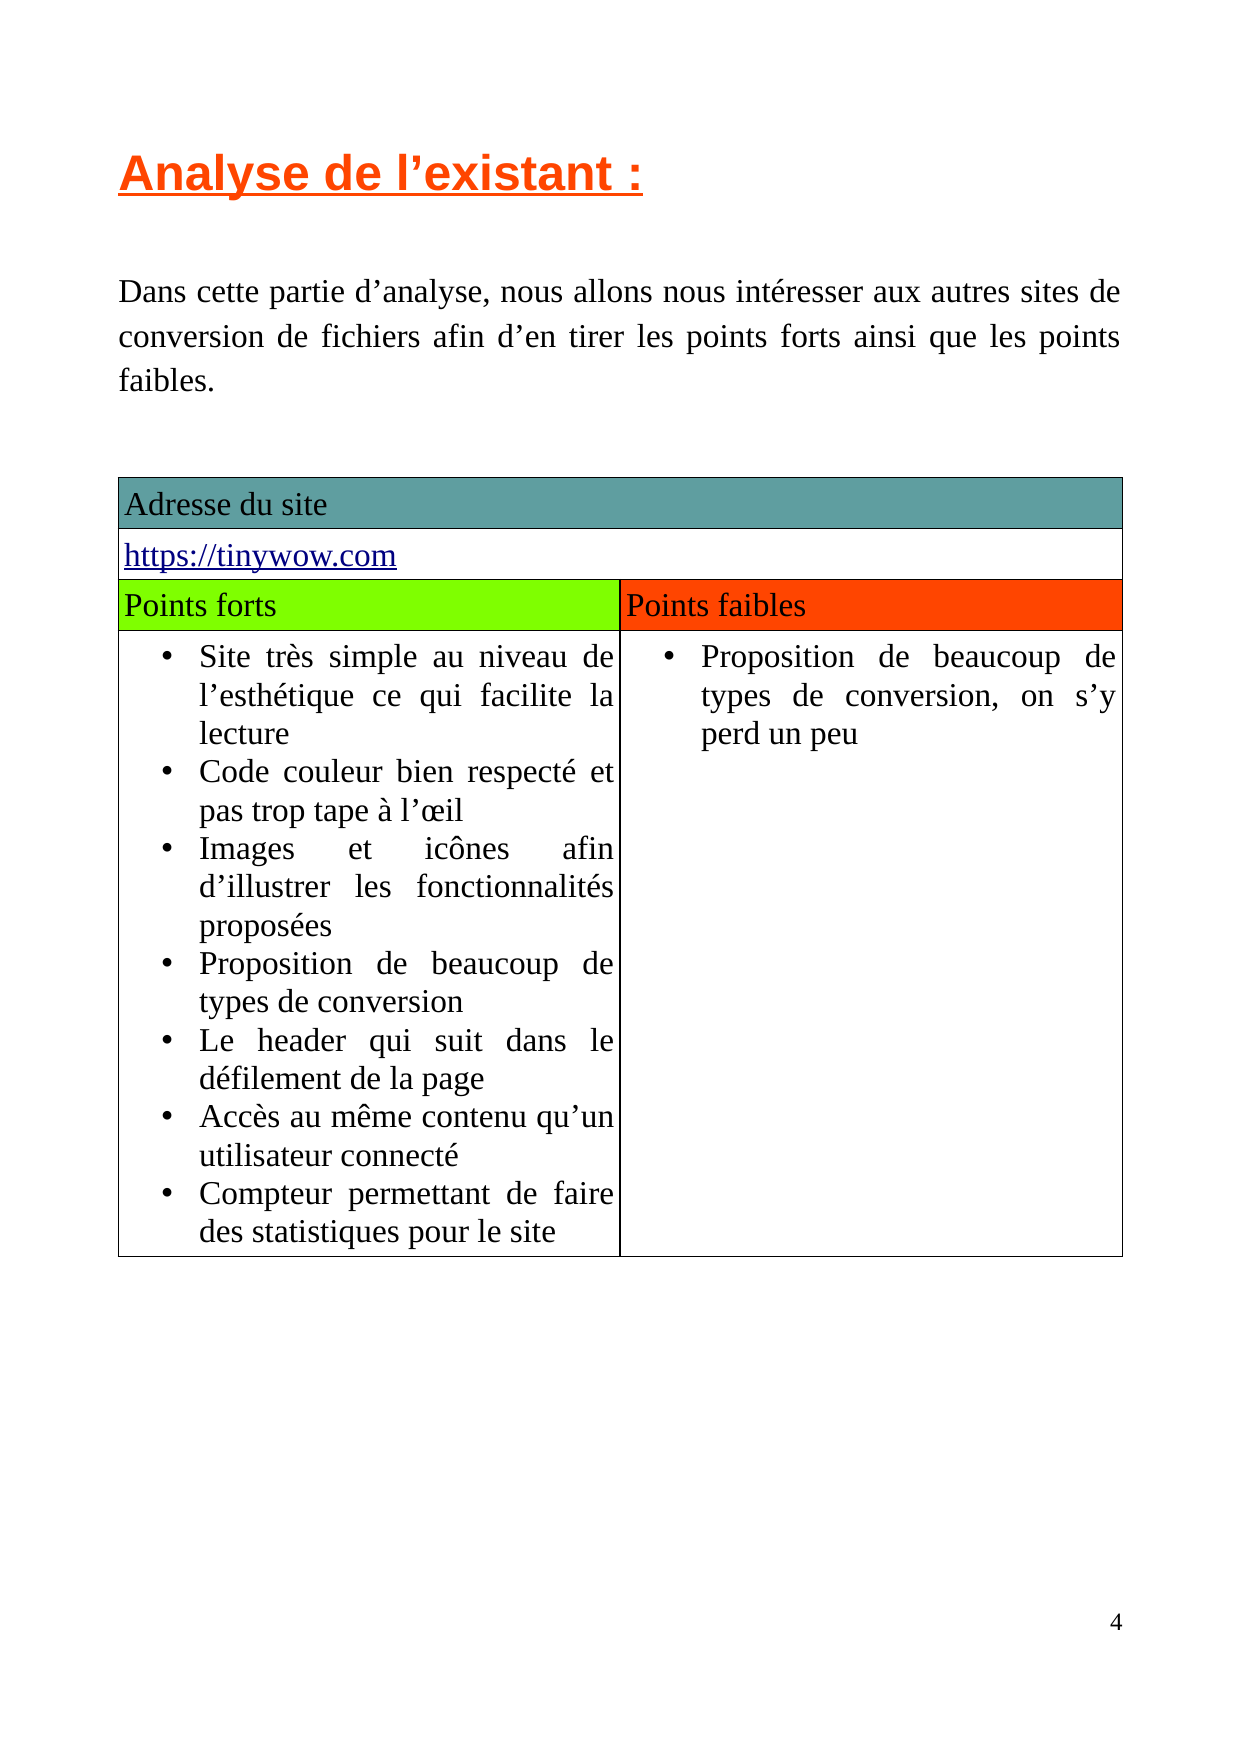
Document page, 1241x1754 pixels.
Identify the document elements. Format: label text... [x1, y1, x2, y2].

table_cell Points faibles [621, 580, 1122, 630]
table_cell Points forts [119, 580, 619, 630]
table_cell Site très simple au niveau de l’esthétique ce qui facilite la lecture Code couleur bien respecté et pas trop tape à l’œil Images et icônes afin d’illustrer les fonctionnalités proposées Proposition de beaucoup de types de conversion Le header qui suit dans le défilement de la page Accès au même contenu qu’un utilisateur connecté Compteur permettant de faire des statistiques pour le site [119, 631, 619, 1256]
table_cell Proposition de beaucoup de types de conversion, on s’y perd un peu [621, 631, 1122, 1256]
table_header Adresse du site [119, 478, 1122, 528]
subtitle Analyse de l’existant : [118, 143, 1122, 201]
table_cell https://tinywow.com [119, 529, 1122, 579]
text Dans cette partie d’analyse, nous allons nous intéresser aux autres sites de conversion de fichiers afin d’en tirer les points forts ainsi que les points faibles. [118, 272, 1122, 398]
